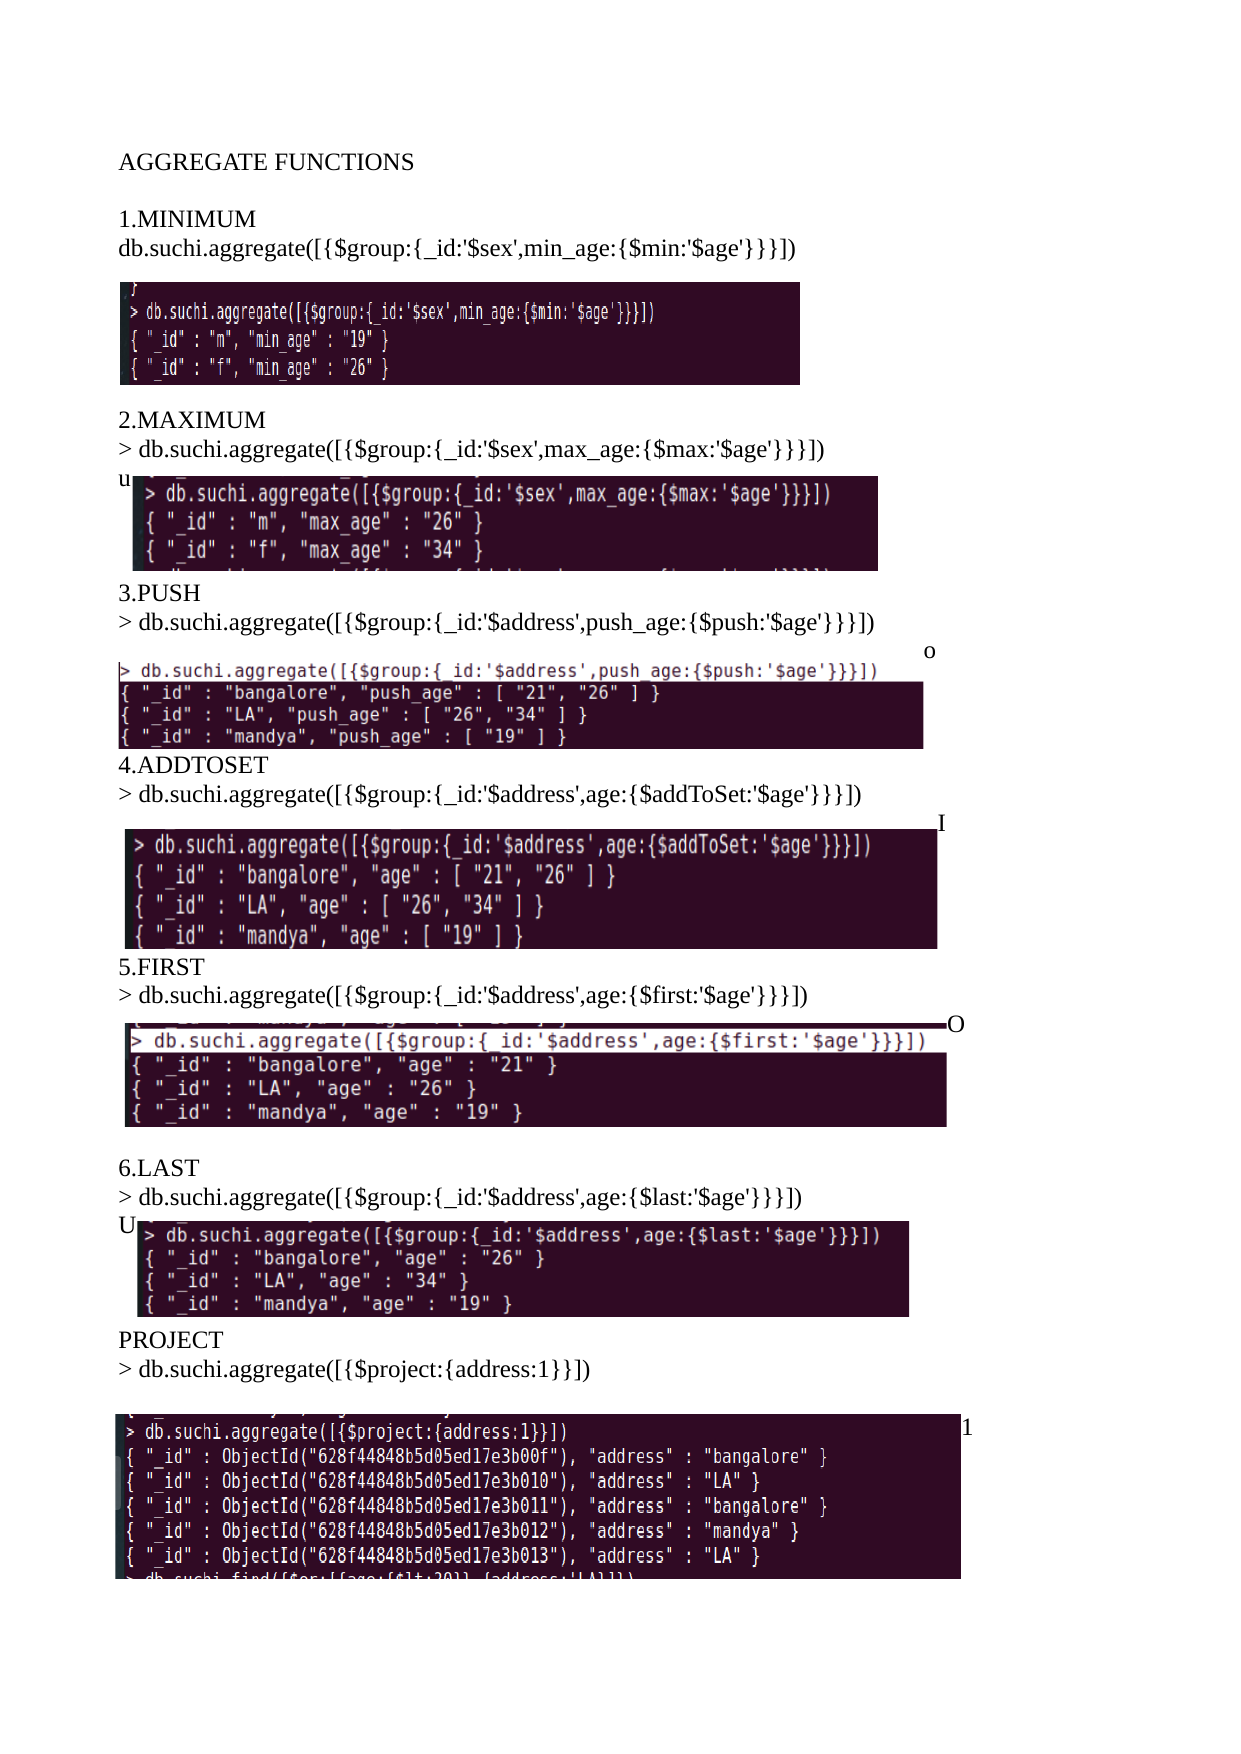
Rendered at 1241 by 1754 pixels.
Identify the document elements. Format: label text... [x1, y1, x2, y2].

text PROJECT [118, 1326, 1122, 1354]
text > db.suchi.aggregate([{$group:{_id:'$address',age:{$first:'$age'}}}]) [118, 981, 1122, 1009]
text o [118, 636, 1122, 664]
text > db.suchi.aggregate([{$group:{_id:'$sex',max_age:{$max:'$age'}}}]) [118, 434, 1122, 463]
text 5.FIRST [118, 952, 1122, 981]
text 4.ADDTOSET [118, 751, 1122, 779]
text > db.suchi.aggregate([{$group:{_id:'$address',age:{$addToSet:'$age'}}}]) [118, 779, 1122, 808]
text u [118, 463, 1122, 492]
text AGGREGATE FUNCTIONS [118, 147, 1122, 176]
text > db.suchi.aggregate([{$group:{_id:'$address',push_age:{$push:'$age'}}}]) [118, 607, 1122, 636]
text > db.suchi.aggregate([{$group:{_id:'$address',age:{$last:'$age'}}}]) [118, 1182, 1122, 1211]
text > db.suchi.aggregate([{$project:{address:1}}]) [118, 1354, 1122, 1383]
text U [118, 1211, 1122, 1239]
text 2.MAXIMUM [118, 406, 1122, 434]
text db.suchi.aggregate([{$group:{_id:'$sex',min_age:{$min:'$age'}}}]) [118, 233, 1122, 262]
text 1 [118, 1412, 1122, 1441]
text O [118, 1009, 1122, 1038]
text 1.MINIMUM [118, 204, 1122, 233]
text 6.LAST [118, 1153, 1122, 1182]
text I [118, 808, 1122, 837]
text 3.PUSH [118, 578, 1122, 607]
